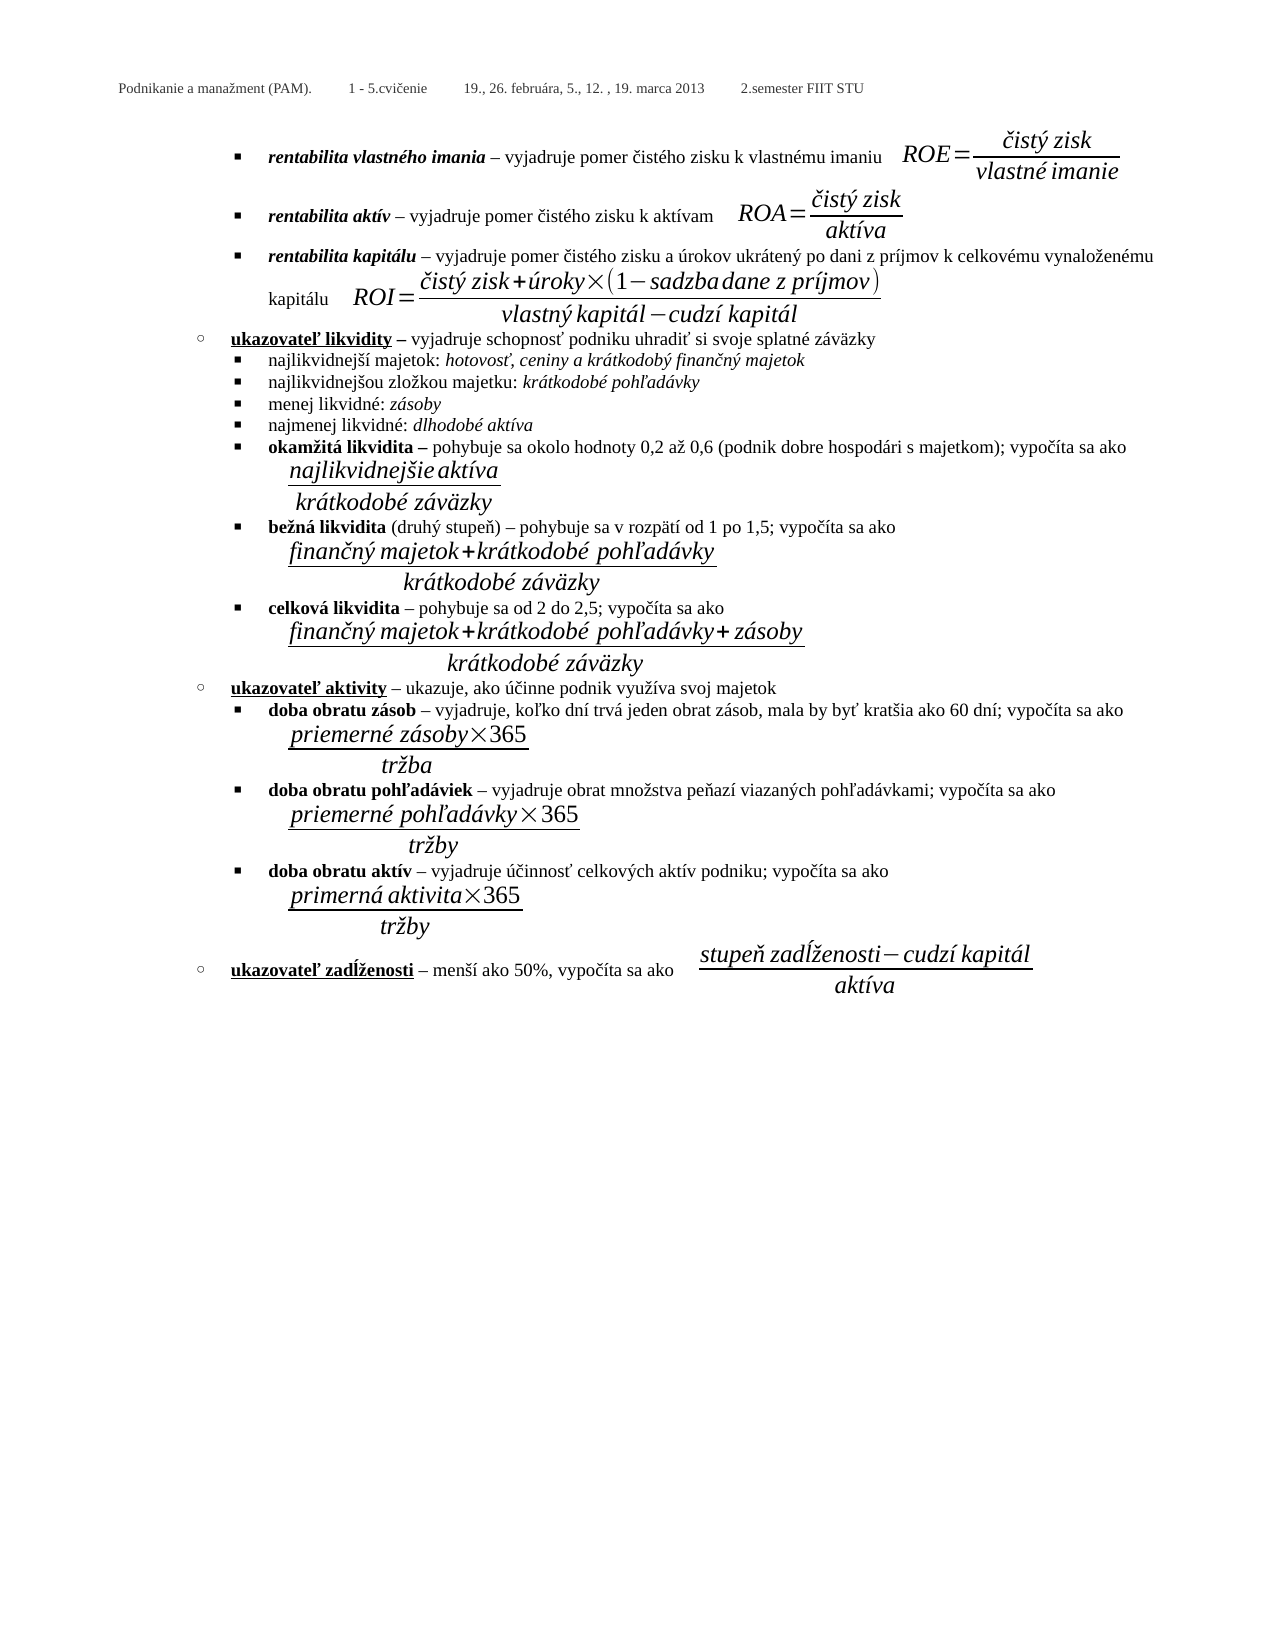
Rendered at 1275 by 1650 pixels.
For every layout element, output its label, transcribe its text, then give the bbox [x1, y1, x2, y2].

list bežná likvidita (druhý stupeň) – pohybuje sa v rozpätí od 1 po 1,5; vypočíta sa ako [231, 516, 1157, 597]
list rentabilita vlastného imania – vyjadruje pomer čistého zisku k vlastnému imaniu [231, 127, 1157, 186]
list najlikvidnejší majetok: hotovosť, ceniny a krátkodobý finančný majetok [231, 349, 1157, 371]
list ukazovateľ likvidity – vyjadruje schopnosť podniku uhradiť si svoje splatné záväzky [193, 328, 1157, 349]
list rentabilita kapitálu – vyjadruje pomer čistého zisku a úrokov ukrátený po dani z príjmov k celkovému vynaloženému kapitálu [231, 245, 1157, 328]
list ukazovateľ aktivity – ukazuje, ako účinne podnik využíva svoj majetok [193, 677, 1157, 699]
list najmenej likvidné: dlhodobé aktíva [231, 414, 1157, 436]
list doba obratu zásob – vyjadruje, koľko dní trvá jeden obrat zásob, mala by byť kratšia ako 60 dní; vypočíta sa ako [231, 699, 1157, 779]
list doba obratu aktív – vyjadruje účinnosť celkových aktív podniku; vypočíta sa ako [231, 860, 1157, 940]
list najlikvidnejšou zložkou majetku: krátkodobé pohľadávky [231, 371, 1157, 392]
list rentabilita aktív – vyjadruje pomer čistého zisku k aktívam [231, 186, 1157, 245]
list okamžitá likvidita – pohybuje sa okolo hodnoty 0,2 až 0,6 (podnik dobre hospodári s majetkom); vypočíta sa ako [231, 436, 1157, 516]
list ukazovateľ zadĺženosti – menší ako 50%, vypočíta sa ako [193, 940, 1157, 999]
list doba obratu pohľadáviek – vyjadruje obrat množstva peňazí viazaných pohľadávkami; vypočíta sa ako [231, 779, 1157, 860]
list menej likvidné: zásoby [231, 392, 1157, 414]
list celková likvidita – pohybuje sa od 2 do 2,5; vypočíta sa ako [231, 597, 1157, 677]
